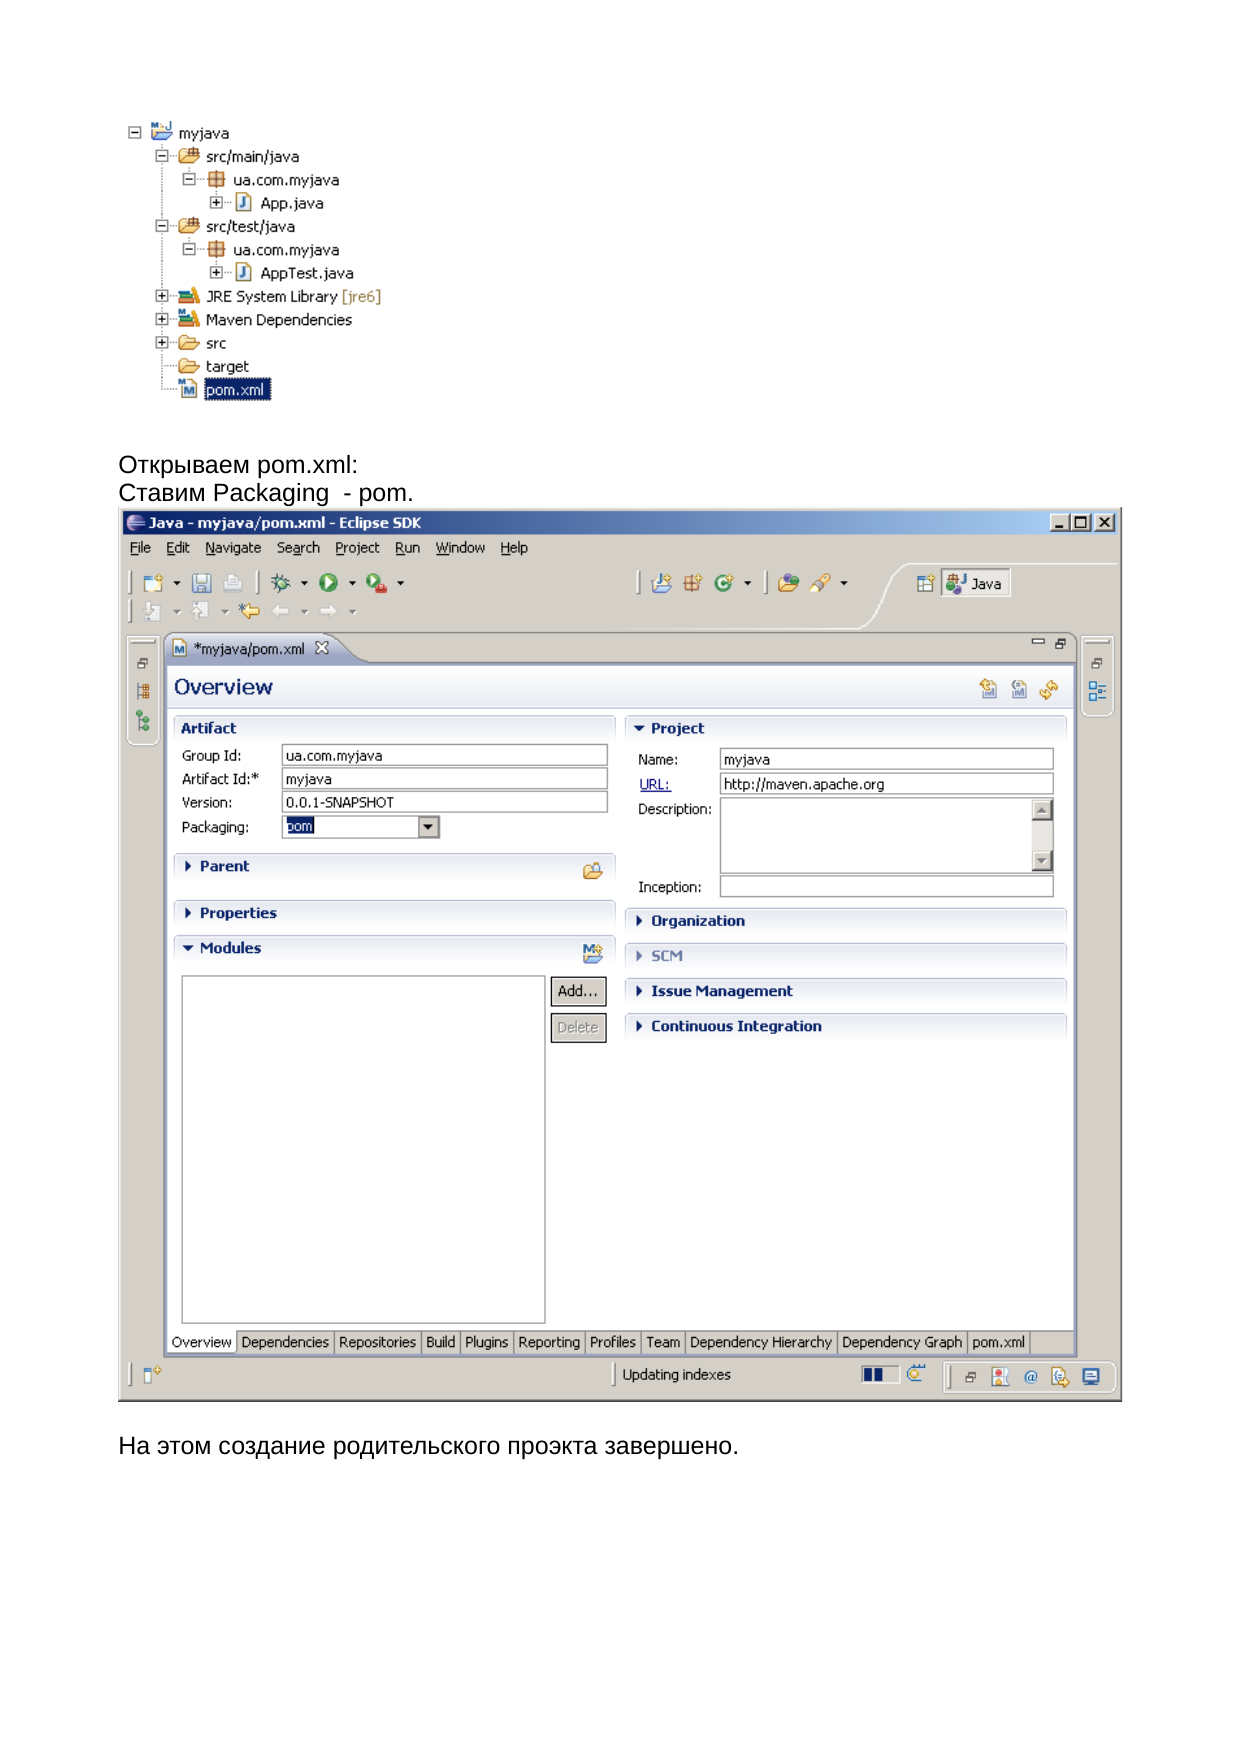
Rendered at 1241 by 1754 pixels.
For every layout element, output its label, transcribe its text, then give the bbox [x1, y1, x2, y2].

picture [118, 507, 1123, 1402]
text Открываем pom.xml: [118, 118, 1122, 478]
text На этом создание родительского проэкта завершено. [118, 1431, 1122, 1459]
text Ставим Packaging - pom. [118, 478, 1122, 507]
